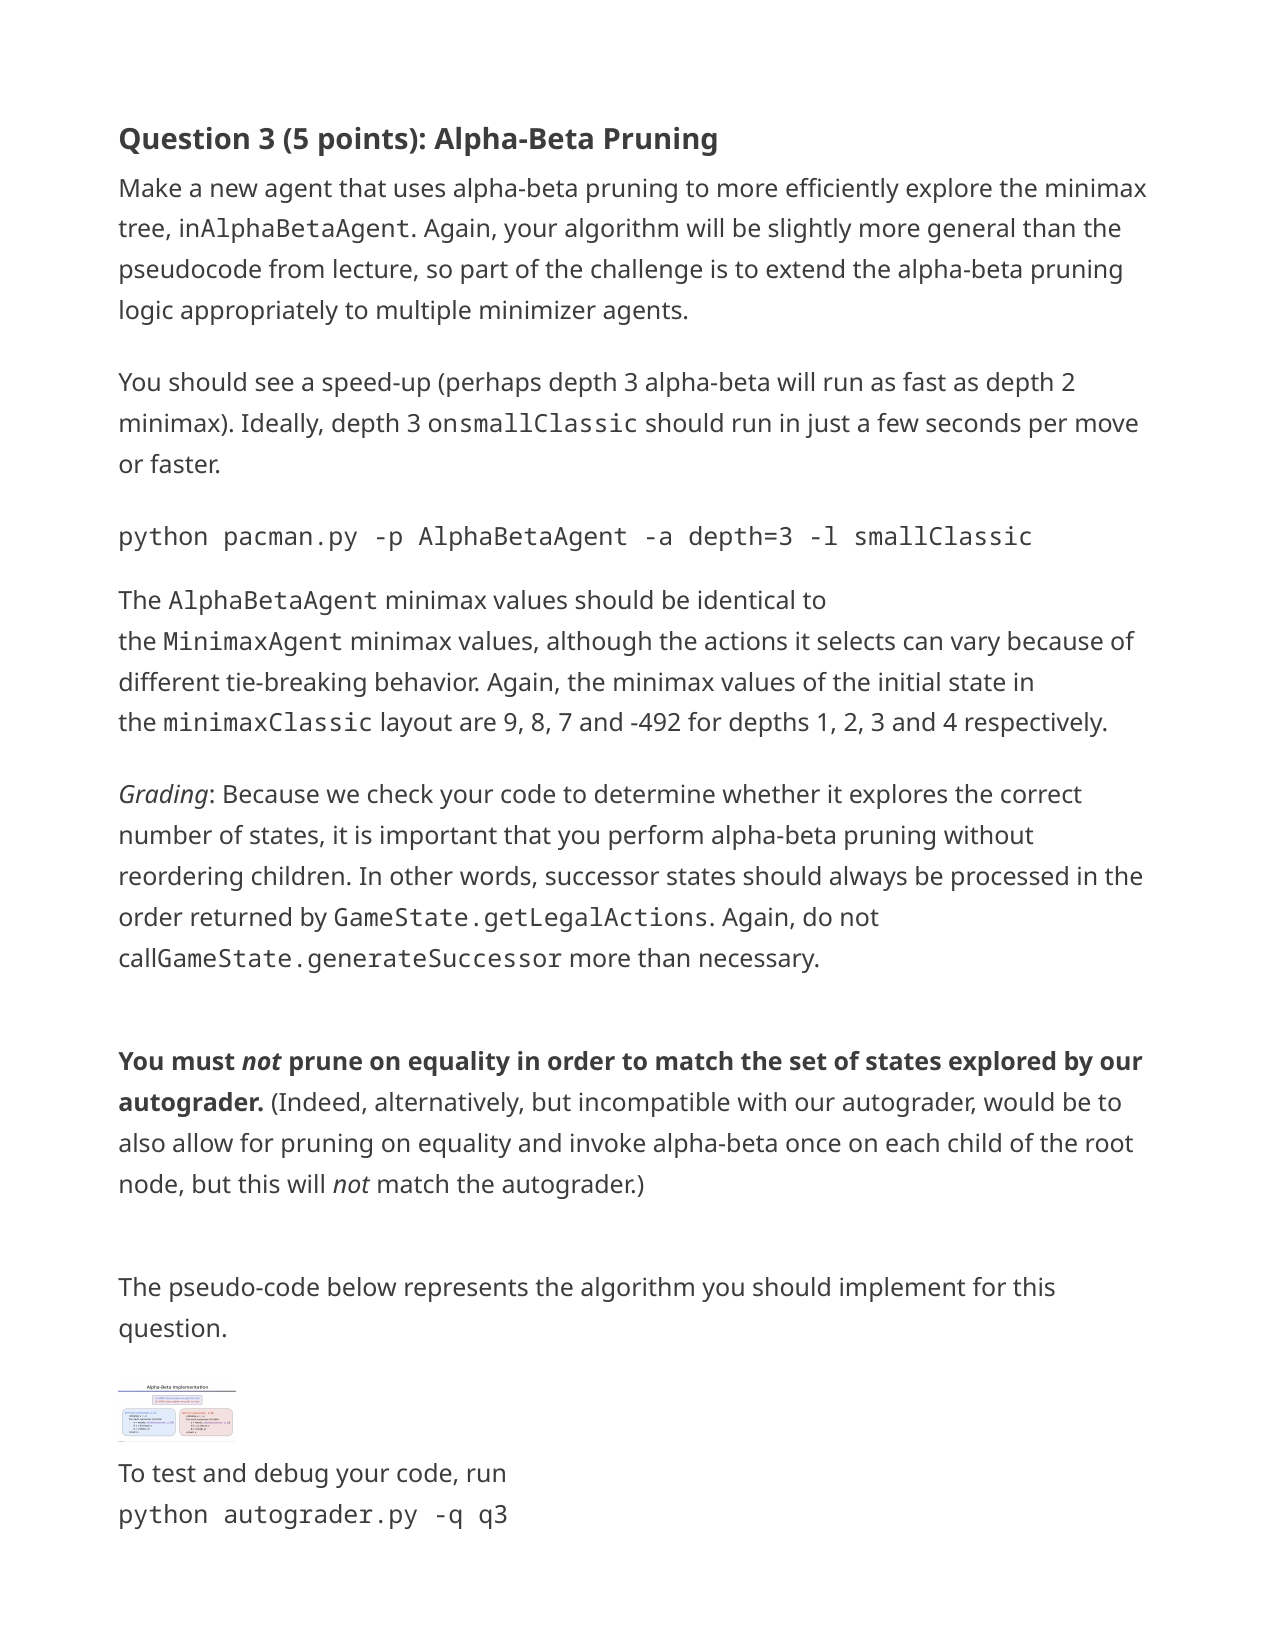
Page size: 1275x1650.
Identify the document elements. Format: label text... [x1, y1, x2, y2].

text You should see a speed-up (perhaps depth 3 alpha-beta will run as fast as depth 2 minimax). Ideally, depth 3 onsmallClassic should run in just a few seconds per move or faster. [118, 365, 1157, 481]
text python autograder.py -q q3 [118, 1497, 1157, 1531]
text You must not prune on equality in order to match the set of states explored by our autograder. (Indeed, alternatively, but incompatible with our autograder, would be to also allow for pruning on equality and invoke alpha-beta once on each child of the root node, but this will not match the autograder.) [118, 1044, 1157, 1200]
subtitle Question 3 (5 points): Alpha-Beta Pruning [118, 118, 1157, 158]
text The AlphaBetaAgent minimax values should be identical to the MinimaxAgent minimax values, although the actions it selects can vary because of different tie-breaking behavior. Again, the minimax values of the initial state in the minimaxClassic layout are 9, 8, 7 and -492 for depths 1, 2, 3 and 4 respectively. [118, 582, 1157, 739]
text The pseudo-code below represents the algorithm you should implement for this question. [118, 1269, 1157, 1344]
text Make a new agent that uses alpha-beta pruning to more efficiently explore the minimax tree, inAlphaBetaAgent. Again, your algorithm will be slightly more general than the pseudocode from lecture, so part of the challenge is to extend the alpha-beta pruning logic appropriately to multiple minimizer agents. [118, 170, 1157, 327]
picture [118, 1382, 237, 1442]
text Grading: Because we check your code to determine whether it explores the correct number of states, it is important that you perform alpha-beta pruning without reordering children. In other words, successor states should always be processed in the order returned by GameState.getLegalActions. Again, do not callGameState.generateSuccessor more than necessary. [118, 777, 1157, 974]
text python pacman.py -p AlphaBetaAgent -a depth=3 -l smallClassic [118, 519, 1157, 553]
text To test and debug your code, run [118, 1456, 1157, 1490]
